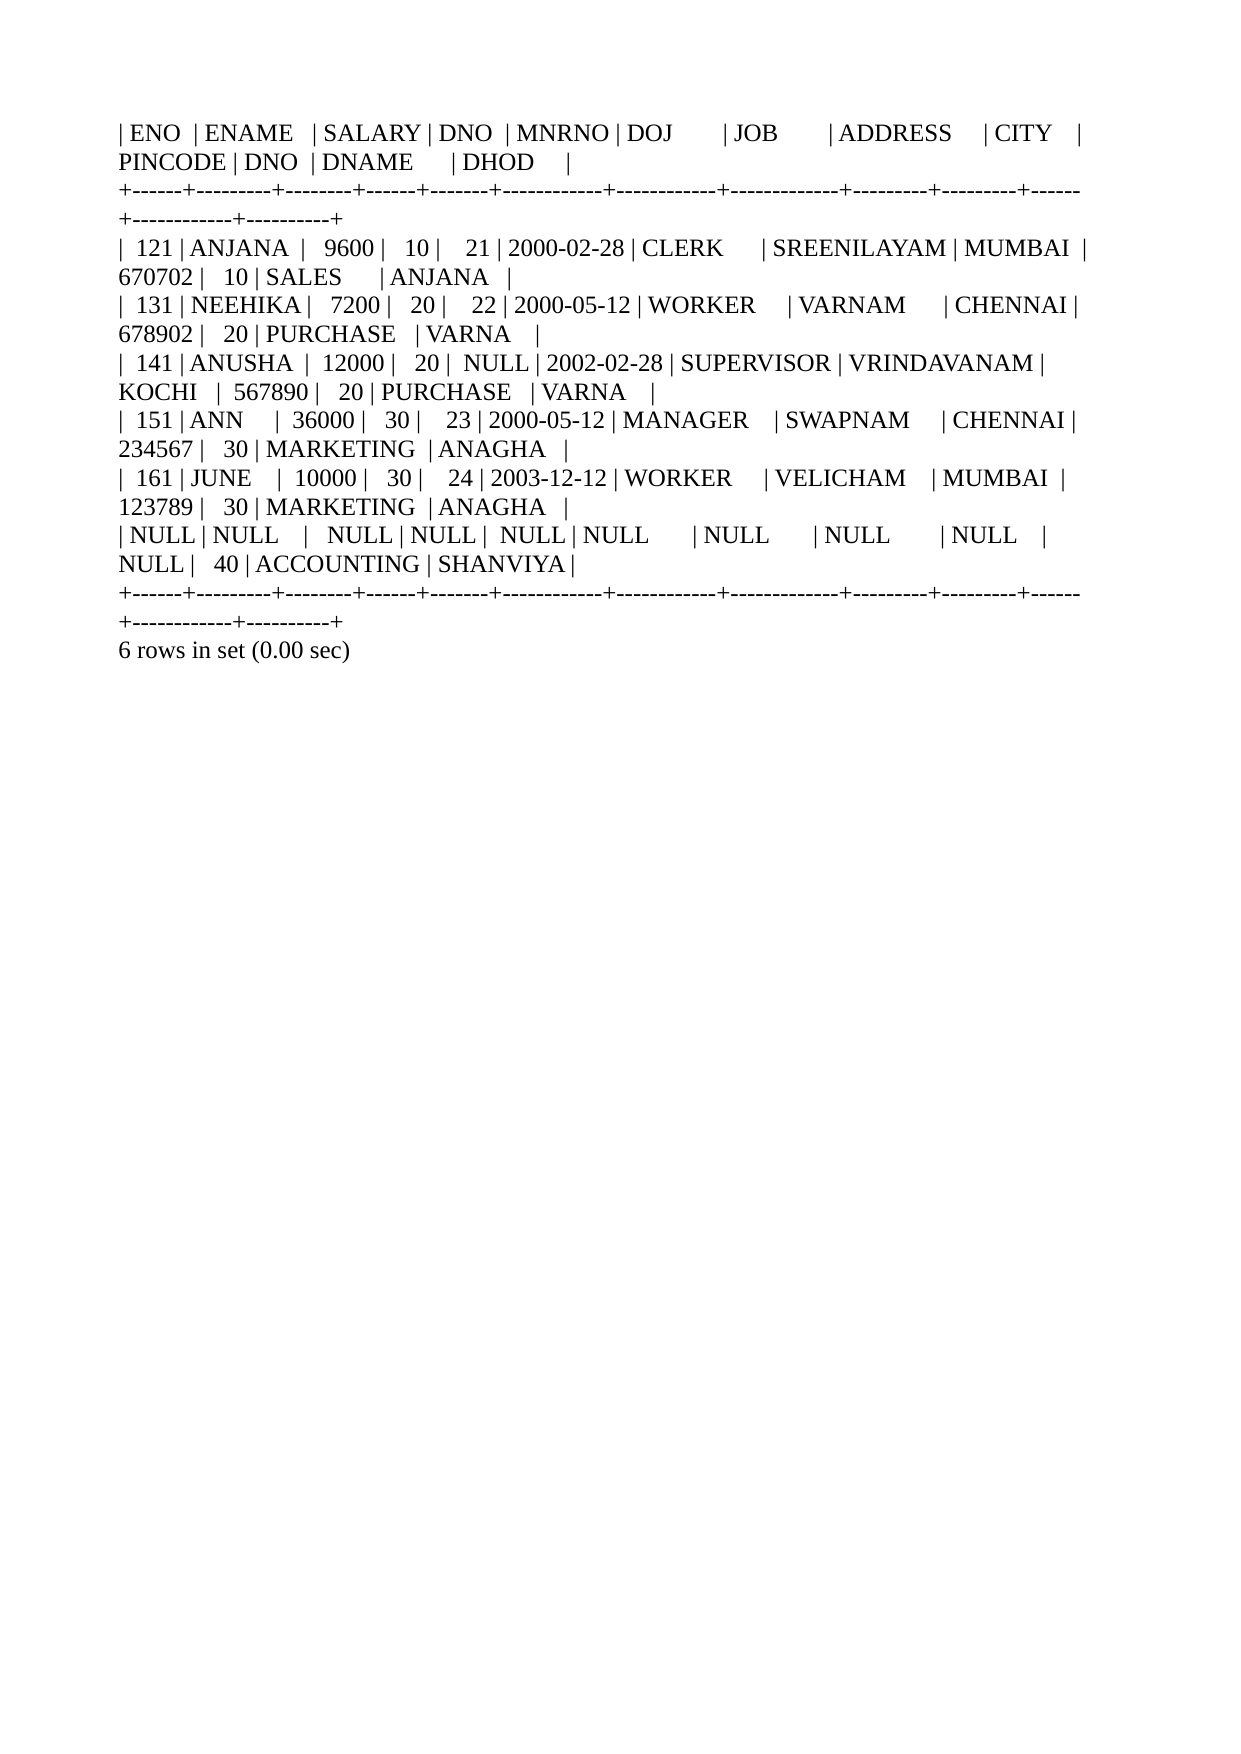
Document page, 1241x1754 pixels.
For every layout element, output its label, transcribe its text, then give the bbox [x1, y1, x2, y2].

text 6 rows in set (0.00 sec) [118, 636, 1122, 664]
text | 131 | NEEHIKA | 7200 | 20 | 22 | 2000-05-12 | WORKER | VARNAM | CHENNAI | 678902 | 20 | PURCHASE | VARNA | [118, 291, 1122, 348]
text | NULL | NULL | NULL | NULL | NULL | NULL | NULL | NULL | NULL | NULL | 40 | ACCOUNTING | SHANVIYA | [118, 521, 1122, 578]
text | ENO | ENAME | SALARY | DNO | MNRNO | DOJ | JOB | ADDRESS | CITY | PINCODE | DNO | DNAME | DHOD | [118, 118, 1122, 176]
text | 141 | ANUSHA | 12000 | 20 | NULL | 2002-02-28 | SUPERVISOR | VRINDAVANAM | KOCHI | 567890 | 20 | PURCHASE | VARNA | [118, 348, 1122, 406]
text | 161 | JUNE | 10000 | 30 | 24 | 2003-12-12 | WORKER | VELICHAM | MUMBAI | 123789 | 30 | MARKETING | ANAGHA | [118, 463, 1122, 521]
text | 121 | ANJANA | 9600 | 10 | 21 | 2000-02-28 | CLERK | SREENILAYAM | MUMBAI | 670702 | 10 | SALES | ANJANA | [118, 233, 1122, 291]
text +------+---------+--------+------+-------+------------+------------+-------------+---------+---------+------+------------+----------+ [118, 176, 1122, 233]
text +------+---------+--------+------+-------+------------+------------+-------------+---------+---------+------+------------+----------+ [118, 578, 1122, 636]
text | 151 | ANN | 36000 | 30 | 23 | 2000-05-12 | MANAGER | SWAPNAM | CHENNAI | 234567 | 30 | MARKETING | ANAGHA | [118, 406, 1122, 463]
